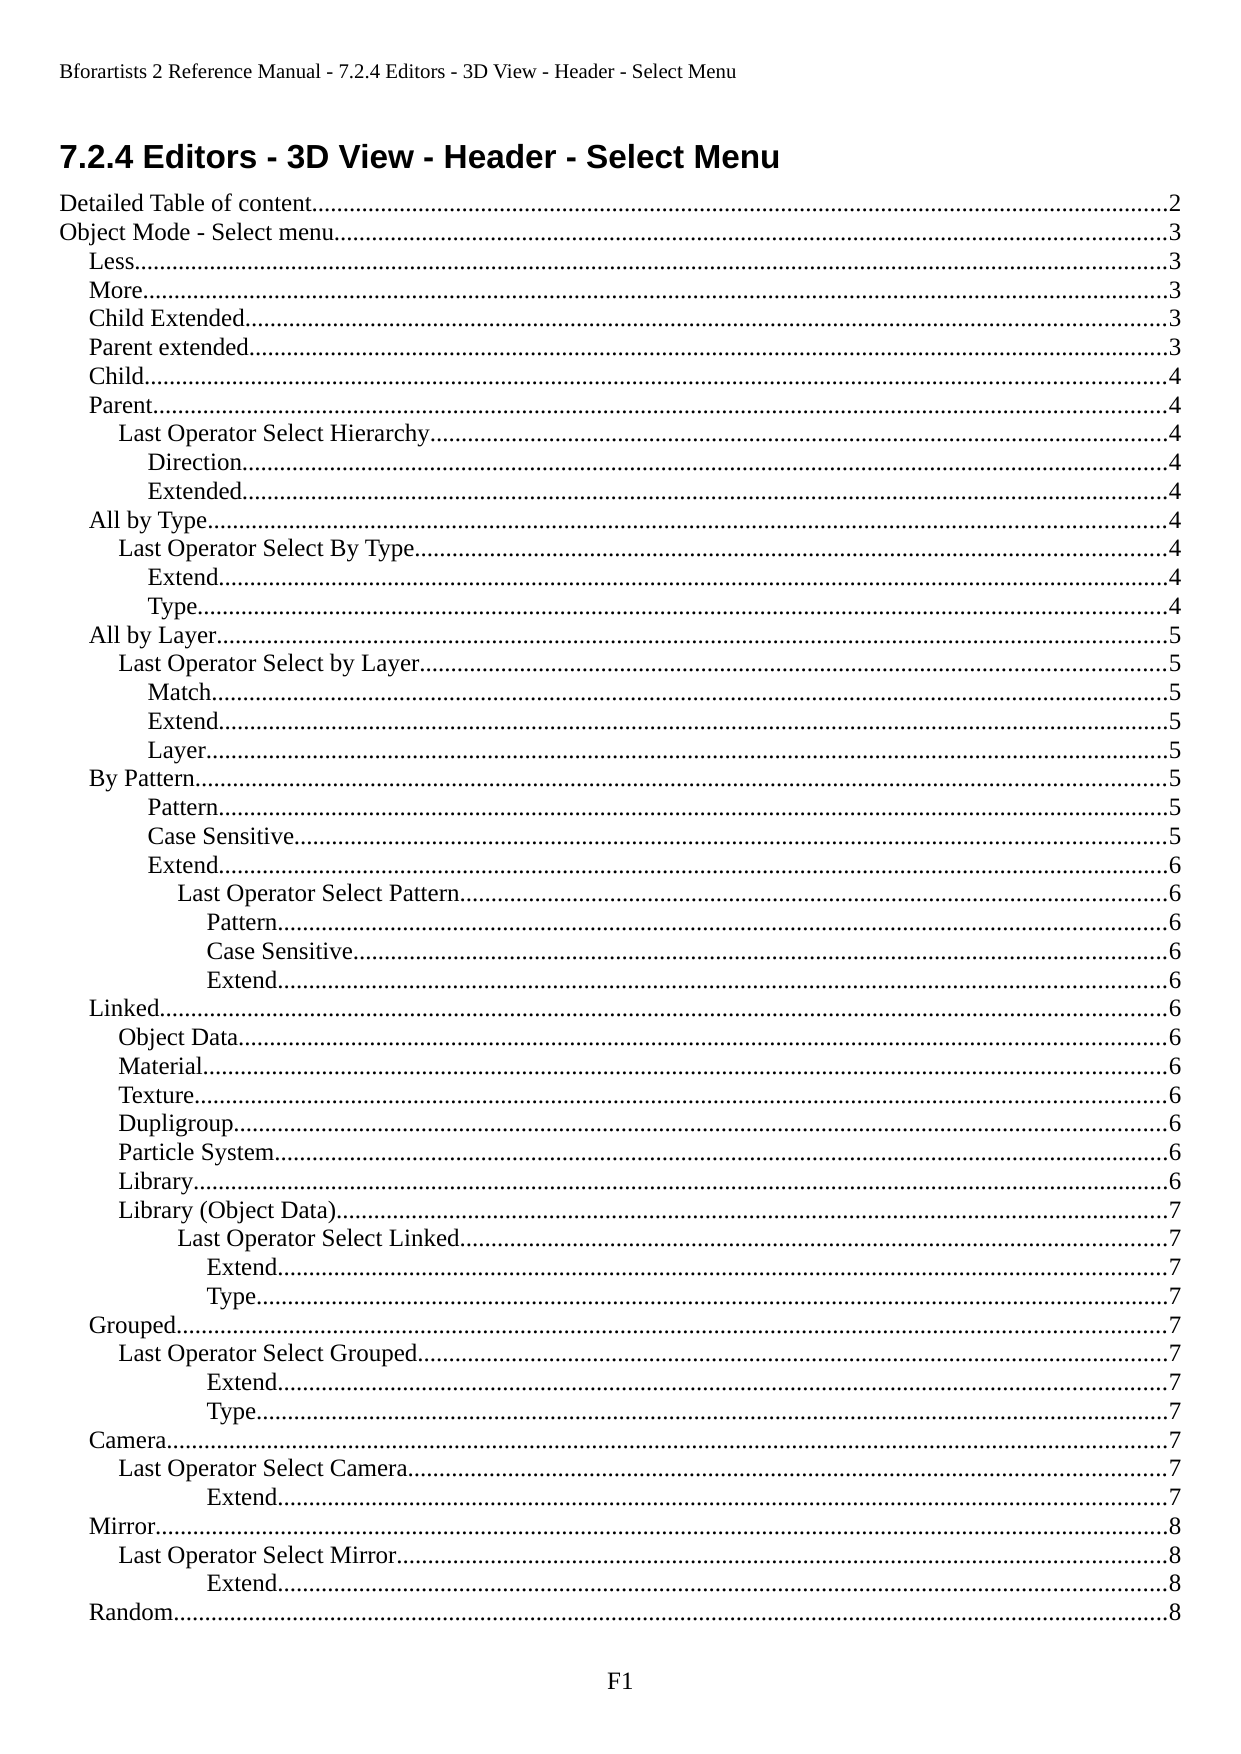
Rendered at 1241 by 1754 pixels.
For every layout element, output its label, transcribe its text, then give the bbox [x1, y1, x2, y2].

text Child 4 [88, 361, 1181, 390]
text Mirror 8 [88, 1511, 1181, 1540]
text Random 8 [88, 1597, 1181, 1626]
text Last Operator Select Linked 7 [177, 1223, 1181, 1252]
text All by Layer 5 [88, 620, 1181, 648]
text Last Operator Select By Type 4 [118, 533, 1181, 562]
text Last Operator Select Hierarchy 4 [118, 418, 1181, 447]
text Extend 7 [206, 1482, 1181, 1511]
text Texture 6 [118, 1080, 1181, 1108]
text All by Type 4 [88, 505, 1181, 533]
text Extend 7 [206, 1367, 1181, 1396]
text Object Mode - Select menu 3 [59, 217, 1181, 246]
text Extend 7 [206, 1252, 1181, 1281]
text Less 3 [88, 246, 1181, 275]
text Extend 8 [206, 1568, 1181, 1597]
text Parent 4 [88, 390, 1181, 418]
text Extend 4 [147, 562, 1181, 591]
text Child Extended 3 [88, 303, 1181, 332]
text Extend 6 [147, 850, 1181, 878]
text Type 7 [206, 1281, 1181, 1310]
text Case Sensitive 6 [206, 936, 1181, 965]
text Linked 6 [88, 993, 1181, 1022]
text Extended 4 [147, 476, 1181, 505]
text Direction 4 [147, 447, 1181, 476]
text More 3 [88, 275, 1181, 303]
subtitle 7.2.4 Editors - 3D View - Header - Select Menu [59, 138, 1181, 176]
text Type 7 [206, 1396, 1181, 1425]
text Case Sensitive 5 [147, 821, 1181, 850]
text Grouped 7 [88, 1310, 1181, 1338]
text Extend 5 [147, 706, 1181, 735]
text Particle System 6 [118, 1137, 1181, 1166]
text Last Operator Select Grouped 7 [118, 1338, 1181, 1367]
text Dupligroup 6 [118, 1108, 1181, 1137]
text Parent extended 3 [88, 332, 1181, 361]
text Last Operator Select Camera 7 [118, 1453, 1181, 1482]
text Last Operator Select by Layer 5 [118, 648, 1181, 677]
text Library (Object Data) 7 [118, 1195, 1181, 1223]
text Extend 6 [206, 965, 1181, 993]
text Last Operator Select Pattern 6 [177, 878, 1181, 907]
text Type 4 [147, 591, 1181, 620]
text Layer 5 [147, 735, 1181, 763]
text Camera 7 [88, 1425, 1181, 1453]
text Detailed Table of content 2 [59, 188, 1181, 217]
text Match 5 [147, 677, 1181, 706]
text Last Operator Select Mirror 8 [118, 1540, 1181, 1568]
text By Pattern 5 [88, 763, 1181, 792]
text Pattern 5 [147, 792, 1181, 821]
text Material 6 [118, 1051, 1181, 1080]
text Library 6 [118, 1166, 1181, 1195]
text Object Data 6 [118, 1022, 1181, 1051]
text Pattern 6 [206, 907, 1181, 936]
